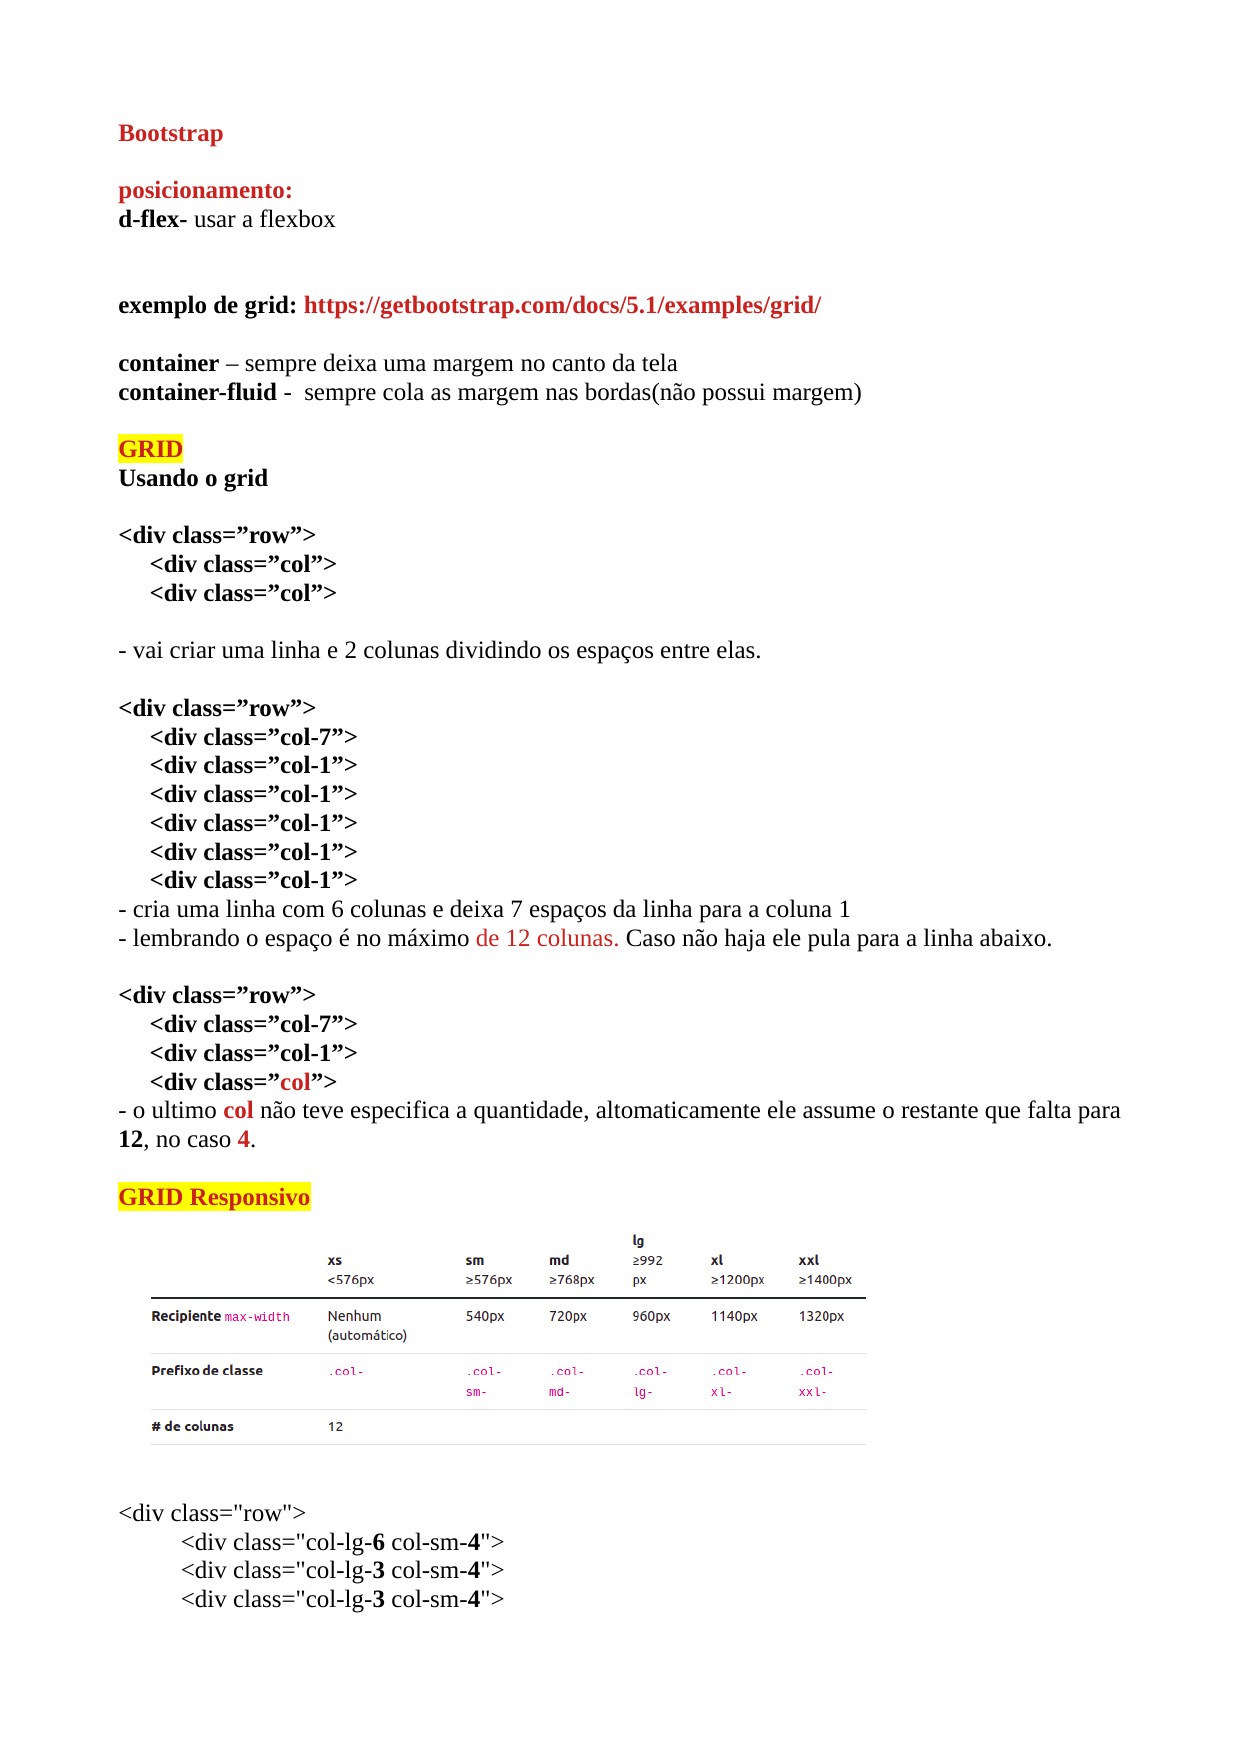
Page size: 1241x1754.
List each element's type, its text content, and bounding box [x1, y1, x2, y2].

text GRID [118, 434, 1122, 463]
text <div class="col-lg-3 col-sm-4"> [118, 1584, 1122, 1613]
text <div class=”row”> [118, 521, 1122, 549]
text Bootstrap [118, 118, 1122, 147]
text GRID Responsivo [118, 1182, 1122, 1211]
text <div class="col-lg-3 col-sm-4"> [118, 1556, 1122, 1584]
text Usando o grid [118, 463, 1122, 492]
text container-fluid - sempre cola as margem nas bordas(não possui margem) [118, 377, 1122, 406]
text <div class=”row”> [118, 693, 1122, 722]
text <div class=”col-1”> [118, 1038, 1122, 1067]
text <div class="row"> [118, 1498, 1122, 1527]
text exemplo de grid: https://getbootstrap.com/docs/5.1/examples/grid/ [118, 291, 1122, 319]
text - vai criar uma linha e 2 colunas dividindo os espaços entre elas. [118, 636, 1122, 664]
text <div class=”col-1”> [118, 751, 1122, 779]
picture [138, 1219, 888, 1453]
text - o ultimo col não teve especifica a quantidade, altomaticamente ele assume o restante que falta para 12, no caso 4. [118, 1096, 1122, 1153]
text <div class=”col-1”> [118, 808, 1122, 837]
text posicionamento: [118, 176, 1122, 204]
text <div class=”col-1”> [118, 866, 1122, 894]
text <div class=”col-1”> [118, 779, 1122, 808]
text - lembrando o espaço é no máximo de 12 colunas. Caso não haja ele pula para a linha abaixo. [118, 923, 1122, 952]
text <div class=”col-7”> [118, 722, 1122, 751]
text <div class=”col-1”> [118, 837, 1122, 866]
text container – sempre deixa uma margem no canto da tela [118, 348, 1122, 377]
text <div class=”col”> [118, 549, 1122, 578]
text - cria uma linha com 6 colunas e deixa 7 espaços da linha para a coluna 1 [118, 894, 1122, 923]
text <div class=”col”> [118, 578, 1122, 607]
text d-flex- usar a flexbox [118, 204, 1122, 233]
text <div class=”col-7”> [118, 1009, 1122, 1038]
text <div class=”row”> [118, 981, 1122, 1009]
text <div class=”col”> [118, 1067, 1122, 1096]
text <div class="col-lg-6 col-sm-4"> [118, 1527, 1122, 1556]
